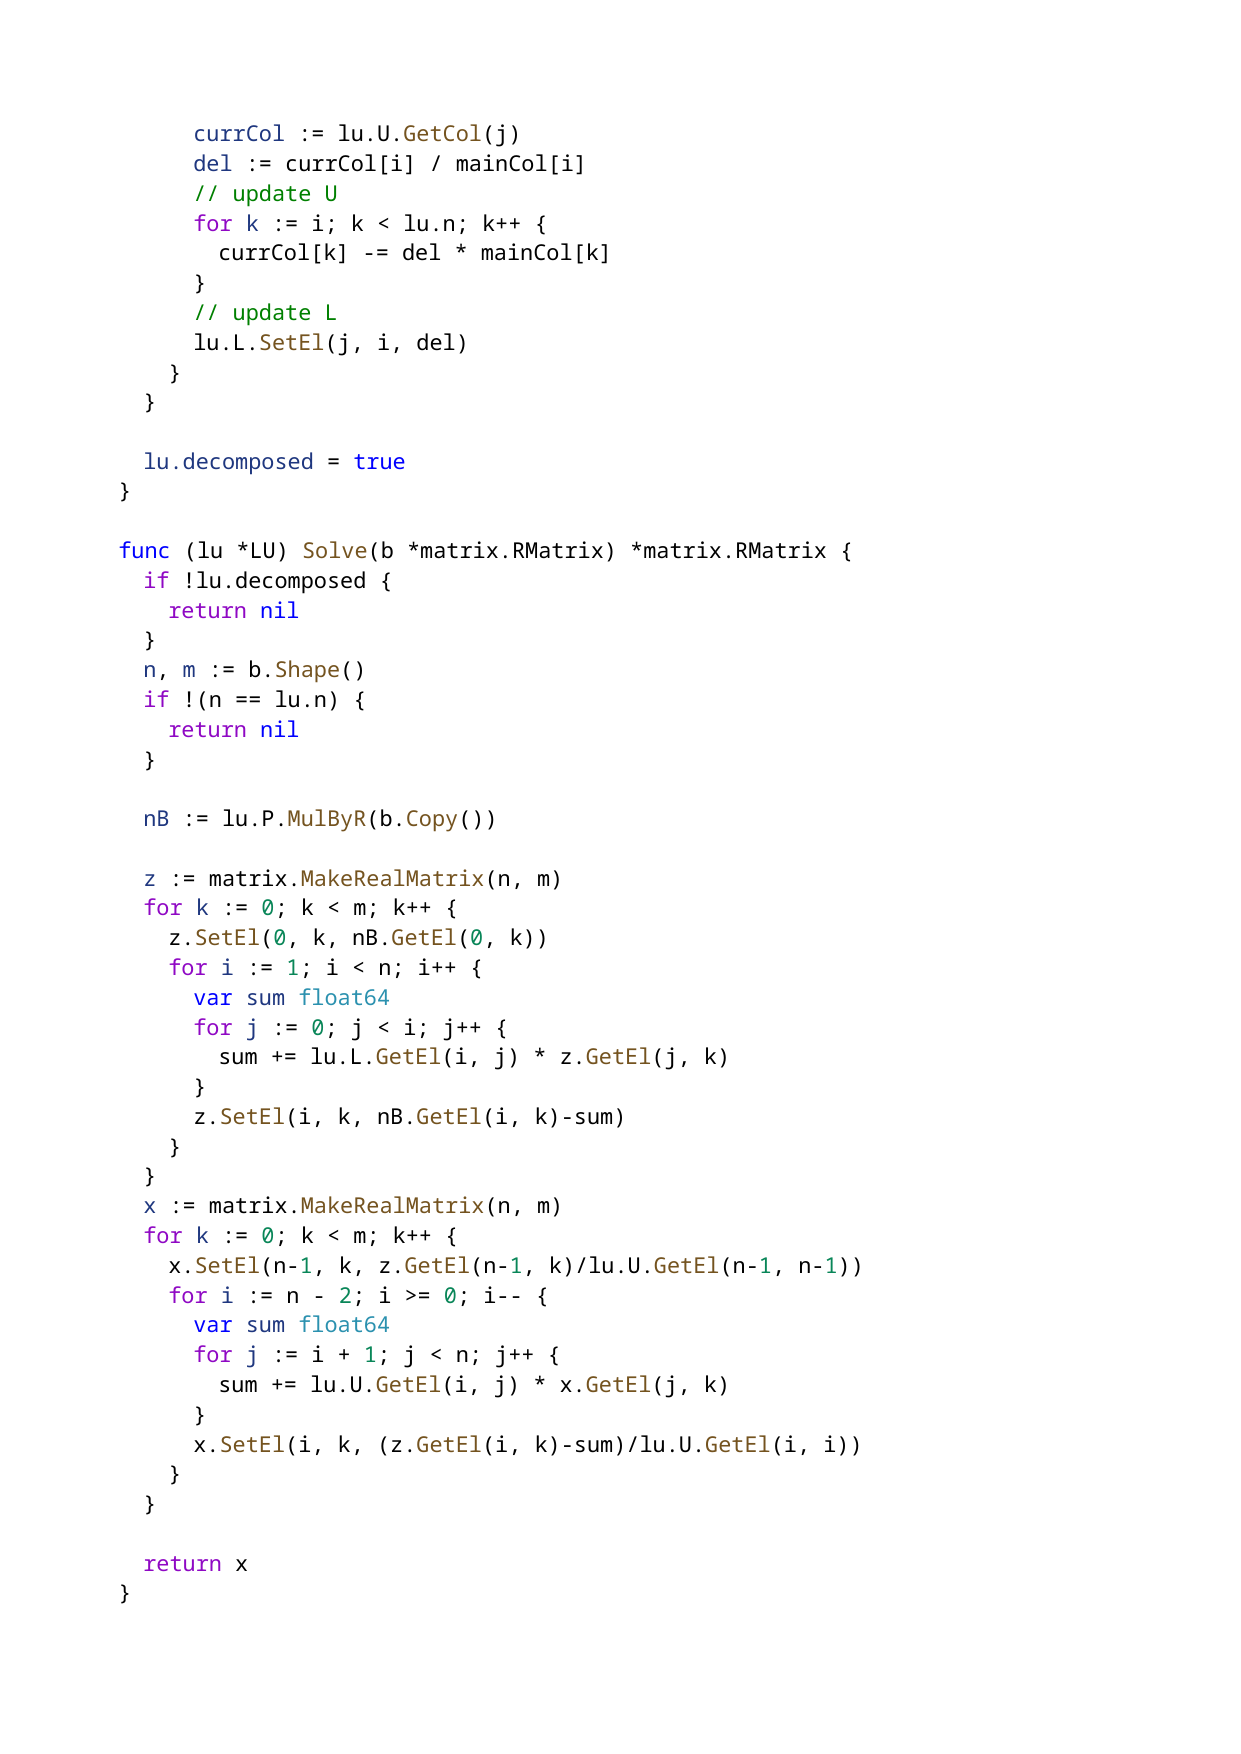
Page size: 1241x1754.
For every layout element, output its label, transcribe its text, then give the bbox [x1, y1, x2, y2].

text for j := i + 1; j < n; j++ { [118, 1339, 1122, 1369]
text for i := n - 2; i >= 0; i-- { [118, 1279, 1122, 1309]
text lu.L.SetEl(j, i, del) [118, 327, 1122, 356]
text func (lu *LU) Solve(b *matrix.RMatrix) *matrix.RMatrix { [118, 535, 1122, 565]
text lu.decomposed = true [118, 446, 1122, 476]
text sum += lu.U.GetEl(i, j) * x.GetEl(j, k) [118, 1369, 1122, 1399]
text for k := i; k < lu.n; k++ { [118, 207, 1122, 237]
text } [118, 386, 1122, 416]
text } [118, 1488, 1122, 1518]
text } [118, 1071, 1122, 1101]
text currCol := lu.U.GetCol(j) [118, 118, 1122, 148]
text sum += lu.L.GetEl(i, j) * z.GetEl(j, k) [118, 1041, 1122, 1071]
text var sum float64 [118, 982, 1122, 1011]
text x := matrix.MakeRealMatrix(n, m) [118, 1190, 1122, 1220]
text x.SetEl(i, k, (z.GetEl(i, k)-sum)/lu.U.GetEl(i, i)) [118, 1428, 1122, 1458]
text z := matrix.MakeRealMatrix(n, m) [118, 862, 1122, 892]
text if !lu.decomposed { [118, 565, 1122, 594]
text for k := 0; k < m; k++ { [118, 1220, 1122, 1250]
text } [118, 1160, 1122, 1190]
text } [118, 1399, 1122, 1428]
text } [118, 1131, 1122, 1160]
text } [118, 476, 1122, 505]
text z.SetEl(0, k, nB.GetEl(0, k)) [118, 922, 1122, 952]
text if !(n == lu.n) { [118, 684, 1122, 714]
text // update U [118, 178, 1122, 207]
text } [118, 624, 1122, 654]
text currCol[k] -= del * mainCol[k] [118, 237, 1122, 267]
text for j := 0; j < i; j++ { [118, 1011, 1122, 1041]
text n, m := b.Shape() [118, 654, 1122, 684]
text nB := lu.P.MulByR(b.Copy()) [118, 803, 1122, 833]
text return nil [118, 714, 1122, 743]
text for i := 1; i < n; i++ { [118, 952, 1122, 982]
text } [118, 743, 1122, 773]
text } [118, 356, 1122, 386]
text } [118, 1458, 1122, 1488]
text z.SetEl(i, k, nB.GetEl(i, k)-sum) [118, 1101, 1122, 1131]
text for k := 0; k < m; k++ { [118, 892, 1122, 922]
text return x [118, 1548, 1122, 1577]
text return nil [118, 594, 1122, 624]
text del := currCol[i] / mainCol[i] [118, 148, 1122, 178]
text } [118, 267, 1122, 297]
text } [118, 1577, 1122, 1607]
text // update L [118, 297, 1122, 327]
text var sum float64 [118, 1309, 1122, 1339]
text x.SetEl(n-1, k, z.GetEl(n-1, k)/lu.U.GetEl(n-1, n-1)) [118, 1250, 1122, 1279]
